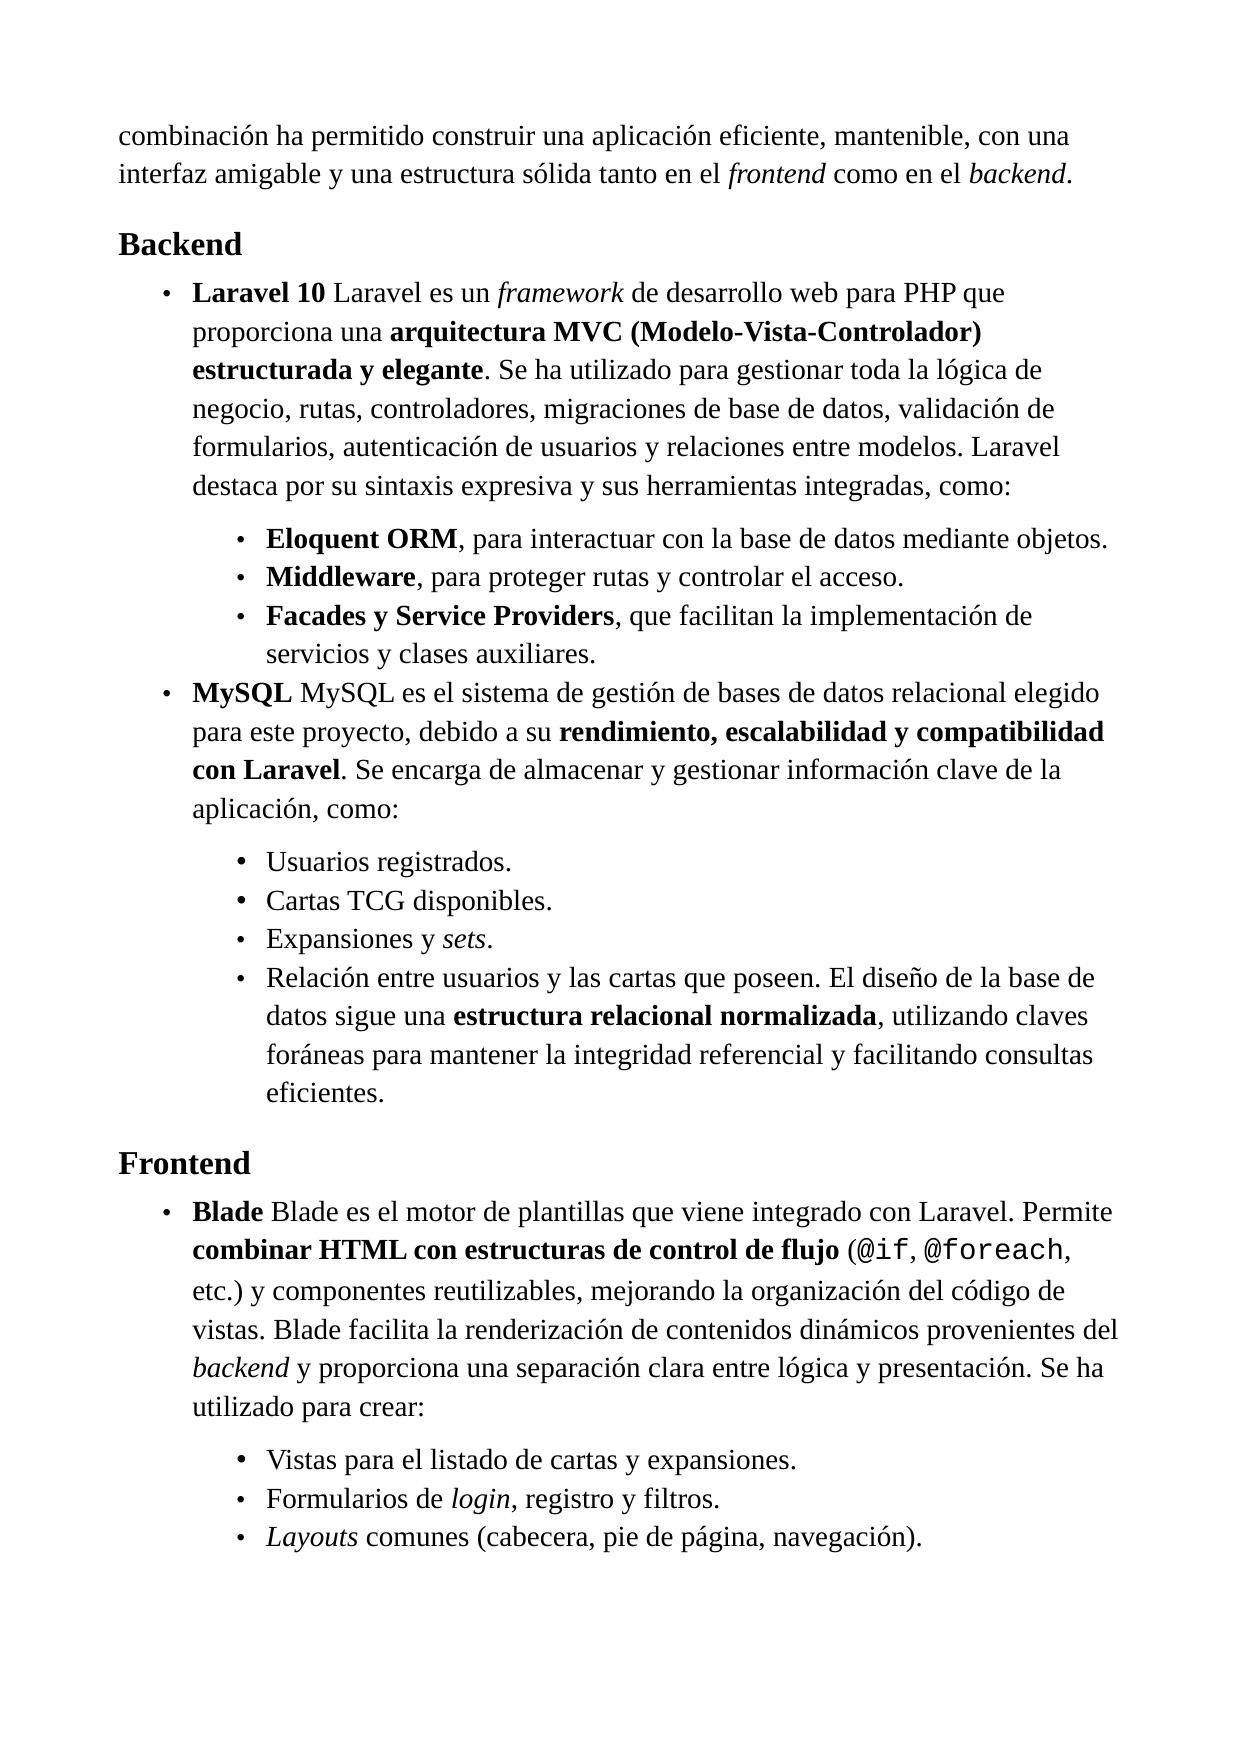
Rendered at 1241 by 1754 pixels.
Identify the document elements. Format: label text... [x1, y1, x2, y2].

list Laravel 10 Laravel es un framework de desarrollo web para PHP que proporciona una arquitectura MVC (Modelo-Vista-Controlador) estructurada y elegante. Se ha utilizado para gestionar toda la lógica de negocio, rutas, controladores, migraciones de base de datos, validación de formularios, autenticación de usuarios y relaciones entre modelos. Laravel destaca por su sintaxis expresiva y sus herramientas integradas, como: [162, 275, 1122, 501]
list Layouts comunes (cabecera, pie de página, navegación). [236, 1519, 1122, 1553]
list Relación entre usuarios y las cartas que poseen. El diseño de la base de datos sigue una estructura relacional normalizada, utilizando claves foráneas para mantener la integridad referencial y facilitando consultas eficientes. [236, 960, 1122, 1109]
list Facades y Service Providers, que facilitan la implementación de servicios y clases auxiliares. [236, 598, 1122, 670]
list Cartas TCG disponibles. [236, 883, 1122, 916]
list Usuarios registrados. [236, 844, 1122, 878]
list Vistas para el listado de cartas y expansiones. [236, 1442, 1122, 1476]
list MySQL MySQL es el sistema de gestión de bases de datos relacional elegido para este proyecto, debido a su rendimiento, escalabilidad y compatibilidad con Laravel. Se encarga de almacenar y gestionar información clave de la aplicación, como: [162, 675, 1122, 824]
subtitle Frontend [118, 1143, 1122, 1181]
text combinación ha permitido construir una aplicación eficiente, mantenible, con una interfaz amigable y una estructura sólida tanto en el frontend como en el backend. [118, 118, 1122, 190]
list Middleware, para proteger rutas y controlar el acceso. [236, 559, 1122, 593]
list Eloquent ORM, para interactuar con la base de datos mediante objetos. [236, 521, 1122, 554]
list Blade Blade es el motor de plantillas que viene integrado con Laravel. Permite combinar HTML con estructuras de control de flujo (@if, @foreach, etc.) y componentes reutilizables, mejorando la organización del código de vistas. Blade facilita la renderización de contenidos dinámicos provenientes del backend y proporciona una separación clara entre lógica y presentación. Se ha utilizado para crear: [162, 1194, 1122, 1423]
subtitle Backend [118, 224, 1122, 263]
list Formularios de login, registro y filtros. [236, 1481, 1122, 1514]
list Expansiones y sets. [236, 921, 1122, 955]
